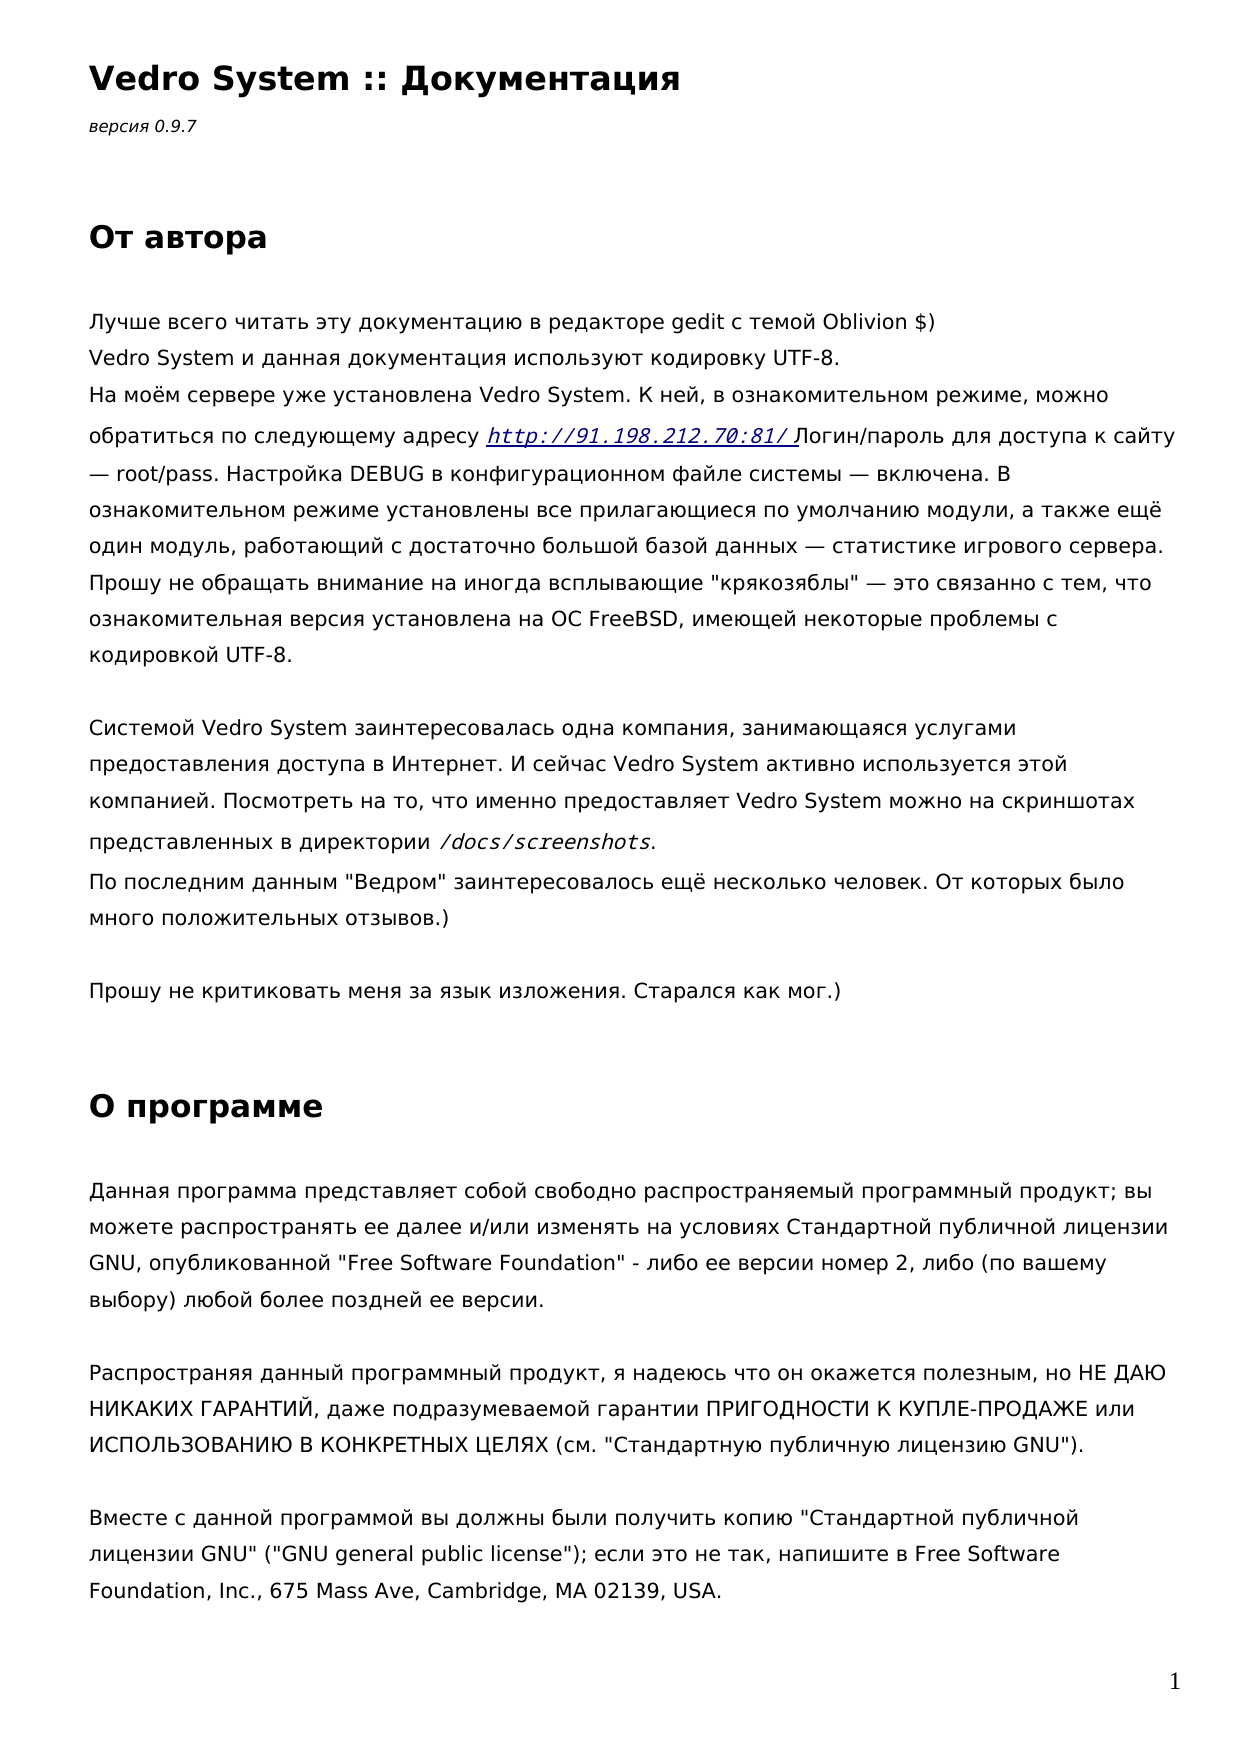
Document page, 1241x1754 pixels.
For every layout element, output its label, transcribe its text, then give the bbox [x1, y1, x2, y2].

text Vedro System :: Документация [88, 59, 1181, 98]
text Распространяя данный программный продукт, я надеюсь что он окажется полезным, но НЕ ДАЮ НИКАКИХ ГАРАНТИЙ, даже подразумеваемой гарантии ПРИГОДНОСТИ К КУПЛЕ-ПРОДАЖЕ или ИСПОЛЬЗОВАНИЮ В КОНКРЕТНЫХ ЦЕЛЯХ (см. "Стандартную публичную лицензию GNU"). [88, 1361, 1181, 1457]
text По последним данным "Ведром" заинтересовалось ещё несколько человек. От которых было много положительных отзывов.) [88, 870, 1181, 930]
text Vedro System и данная документация используют кодировку UTF-8. [88, 346, 1181, 371]
text О программе [88, 1088, 1181, 1124]
text версия 0.9.7 [88, 117, 1181, 137]
text Лучше всего читать эту документацию в редакторе gedit с темой Oblivion $) [88, 310, 1181, 334]
text Прошу не критиковать меня за язык изложения. Старался как мог.) [88, 979, 1181, 1003]
text На моём сервере уже установлена Vedro System. К ней, в ознакомительном режиме, можно обратиться по следующему адресу http://91.198.212.70:81/ Логин/пароль для доступа к сайту — root/pass. Настройка DEBUG в конфигурационном файле системы — включена. В ознакомительном режиме установлены все прилагающиеся по умолчанию модули, а также ещё один модуль, работающий с достаточно большой базой данных — статистике игрового сервера. [88, 383, 1181, 558]
text Данная программа представляет собой свободно распространяемый программный продукт; вы можете распространять ее далее и/или изменять на условиях Стандартной публичной лицензии GNU, опубликованной "Free Software Foundation" - либо ее версии номер 2, либо (по вашему выбору) любой более поздней ее версии. [88, 1179, 1181, 1312]
text Прошу не обращать внимание на иногда всплывающие "крякозяблы" — это связанно с тем, что ознакомительная версия установлена на ОС FreeBSD, имеющей некоторые проблемы с кодировкой UTF-8. [88, 571, 1181, 668]
text От автора [88, 219, 1181, 255]
text Вместе с данной программой вы должны были получить копию "Стандартной публичной лицензии GNU" ("GNU general public license"); если это не так, напишите в Free Software Foundation, Inc., 675 Mass Ave, Cambridge, MA 02139, USA. [88, 1506, 1181, 1603]
text Системой Vedro System заинтересовалась одна компания, занимающаяся услугами предоставления доступа в Интернет. И сейчас Vedro System активно используется этой компанией. Посмотреть на то, что именно предоставляет Vedro System можно на скриншотах представленных в директории /docs/screenshots. [88, 716, 1181, 856]
